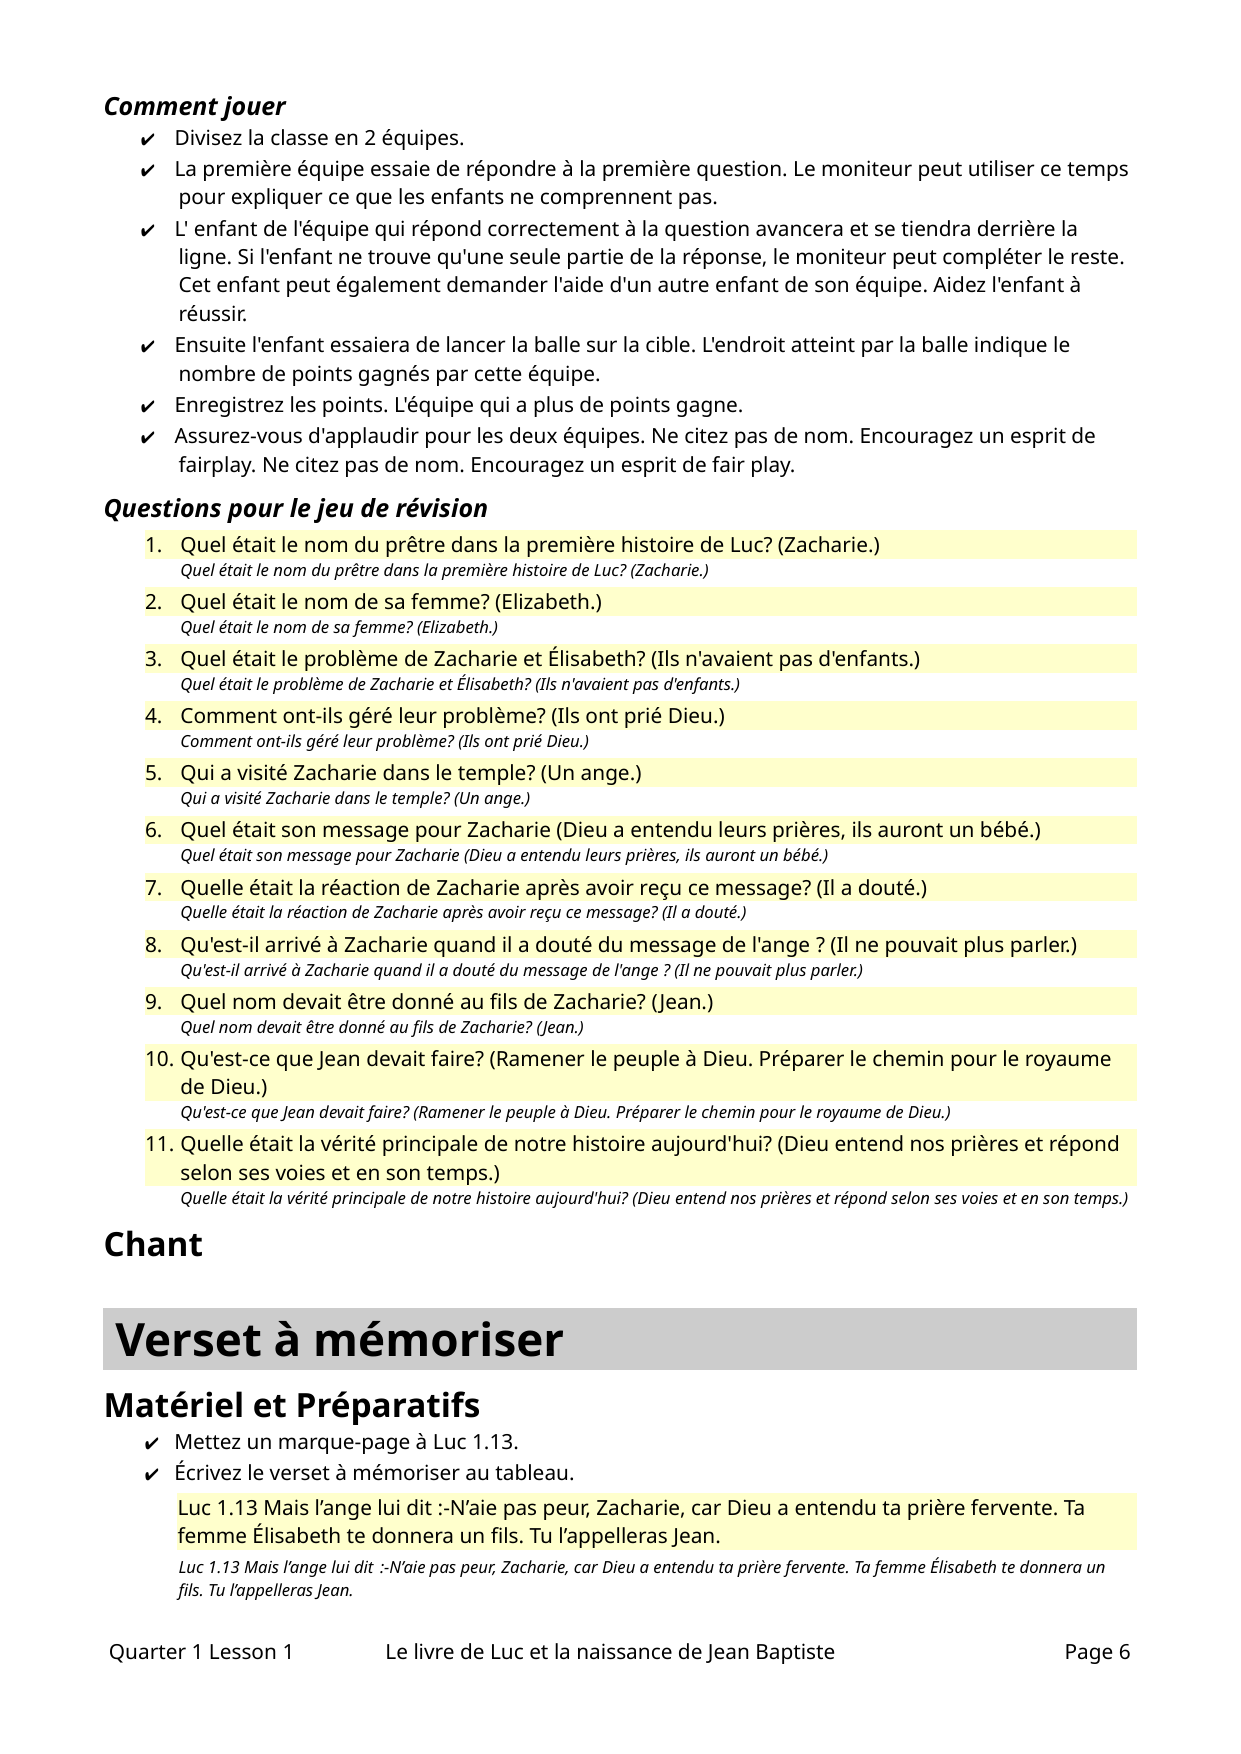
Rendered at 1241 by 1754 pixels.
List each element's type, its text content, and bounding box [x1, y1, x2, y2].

list Quel était le nom de sa femme? (Elizabeth.) [145, 587, 1137, 616]
text Qui a visité Zacharie dans le temple? (Un ange.) [180, 787, 1137, 810]
list Assurez-vous d'applaudir pour les deux équipes. Ne citez pas de nom. Encouragez un esprit de fairplay. Ne citez pas de nom. Encouragez un esprit de fair play. [141, 422, 1137, 478]
text Quel était le nom de sa femme? (Elizabeth.) [180, 616, 1137, 638]
text Quelle était la réaction de Zacharie après avoir reçu ce message? (Il a douté.) [180, 901, 1137, 924]
list Quelle était la réaction de Zacharie après avoir reçu ce message? (Il a douté.) [145, 873, 1137, 901]
list Comment ont-ils géré leur problème? (Ils ont prié Dieu.) [145, 701, 1137, 730]
text Comment ont-ils géré leur problème? (Ils ont prié Dieu.) [180, 730, 1137, 753]
list Qui a visité Zacharie dans le temple? (Un ange.) [145, 758, 1137, 787]
list Quel était son message pour Zacharie (Dieu a entendu leurs prières, ils auront un bébé.) [145, 816, 1137, 844]
text Comment jouer [103, 88, 1137, 123]
text Qu'est-il arrivé à Zacharie quand il a douté du message de l'ange ? (Il ne pouvait plus parler.) [180, 958, 1137, 981]
list Quel était le nom du prêtre dans la première histoire de Luc? (Zacharie.) [145, 530, 1137, 559]
text Quelle était la vérité principale de notre histoire aujourd'hui? (Dieu entend nos prières et répond selon ses voies et en son temps.) [180, 1186, 1137, 1209]
text Quel était le problème de Zacharie et Élisabeth? (Ils n'avaient pas d'enfants.) [180, 673, 1137, 696]
text Luc 1.13 Mais l’ange lui dit :-N’aie pas peur, Zacharie, car Dieu a entendu ta prière fervente. Ta femme Élisabeth te donnera un fils. Tu l’appelleras Jean. [177, 1493, 1137, 1550]
list Divisez la classe en 2 équipes. [141, 123, 1137, 151]
list Quelle était la vérité principale de notre histoire aujourd'hui? (Dieu entend nos prières et répond selon ses voies et en son temps.) [145, 1129, 1137, 1186]
list Qu'est-ce que Jean devait faire? (Ramener le peuple à Dieu. Préparer le chemin pour le royaume de Dieu.) [145, 1044, 1137, 1101]
text Chant [103, 1221, 1137, 1266]
list Quel était le problème de Zacharie et Élisabeth? (Ils n'avaient pas d'enfants.) [145, 644, 1137, 673]
list Mettez un marque-page à Luc 1.13. [145, 1427, 1137, 1456]
list Luc 1.13 Mais l’ange lui dit :-N’aie pas peur, Zacharie, car Dieu a entendu ta prière fervente. Ta femme Élisabeth te donnera un fils. Tu l’appelleras Jean. [141, 1556, 1137, 1601]
text Matériel et Préparatifs [103, 1382, 1137, 1427]
list L' enfant de l'équipe qui répond correctement à la question avancera et se tiendra derrière la ligne. Si l'enfant ne trouve qu'une seule partie de la réponse, le moniteur peut compléter le reste. Cet enfant peut également demander l'aide d'un autre enfant de son équipe. Aidez l'enfant à réussir. [141, 214, 1137, 327]
text Quel nom devait être donné au fils de Zacharie? (Jean.) [180, 1015, 1137, 1038]
text Quel était son message pour Zacharie (Dieu a entendu leurs prières, ils auront un bébé.) [180, 844, 1137, 867]
list La première équipe essaie de répondre à la première question. Le moniteur peut utiliser ce temps pour expliquer ce que les enfants ne comprennent pas. [141, 154, 1137, 211]
text Quel était le nom du prêtre dans la première histoire de Luc? (Zacharie.) [180, 559, 1137, 581]
text Questions pour le jeu de révision [103, 490, 1137, 524]
list Ensuite l'enfant essaiera de lancer la balle sur la cible. L'endroit atteint par la balle indique le nombre de points gagnés par cette équipe. [141, 330, 1137, 387]
text Qu'est-ce que Jean devait faire? (Ramener le peuple à Dieu. Préparer le chemin pour le royaume de Dieu.) [180, 1101, 1137, 1123]
list Qu'est-il arrivé à Zacharie quand il a douté du message de l'ange ? (Il ne pouvait plus parler.) [145, 930, 1137, 958]
list Écrivez le verset à mémoriser au tableau. [145, 1458, 1137, 1487]
list Enregistrez les points. L'équipe qui a plus de points gagne. [141, 390, 1137, 419]
subtitle Verset à mémoriser [103, 1308, 1137, 1370]
list Quel nom devait être donné au fils de Zacharie? (Jean.) [145, 987, 1137, 1015]
